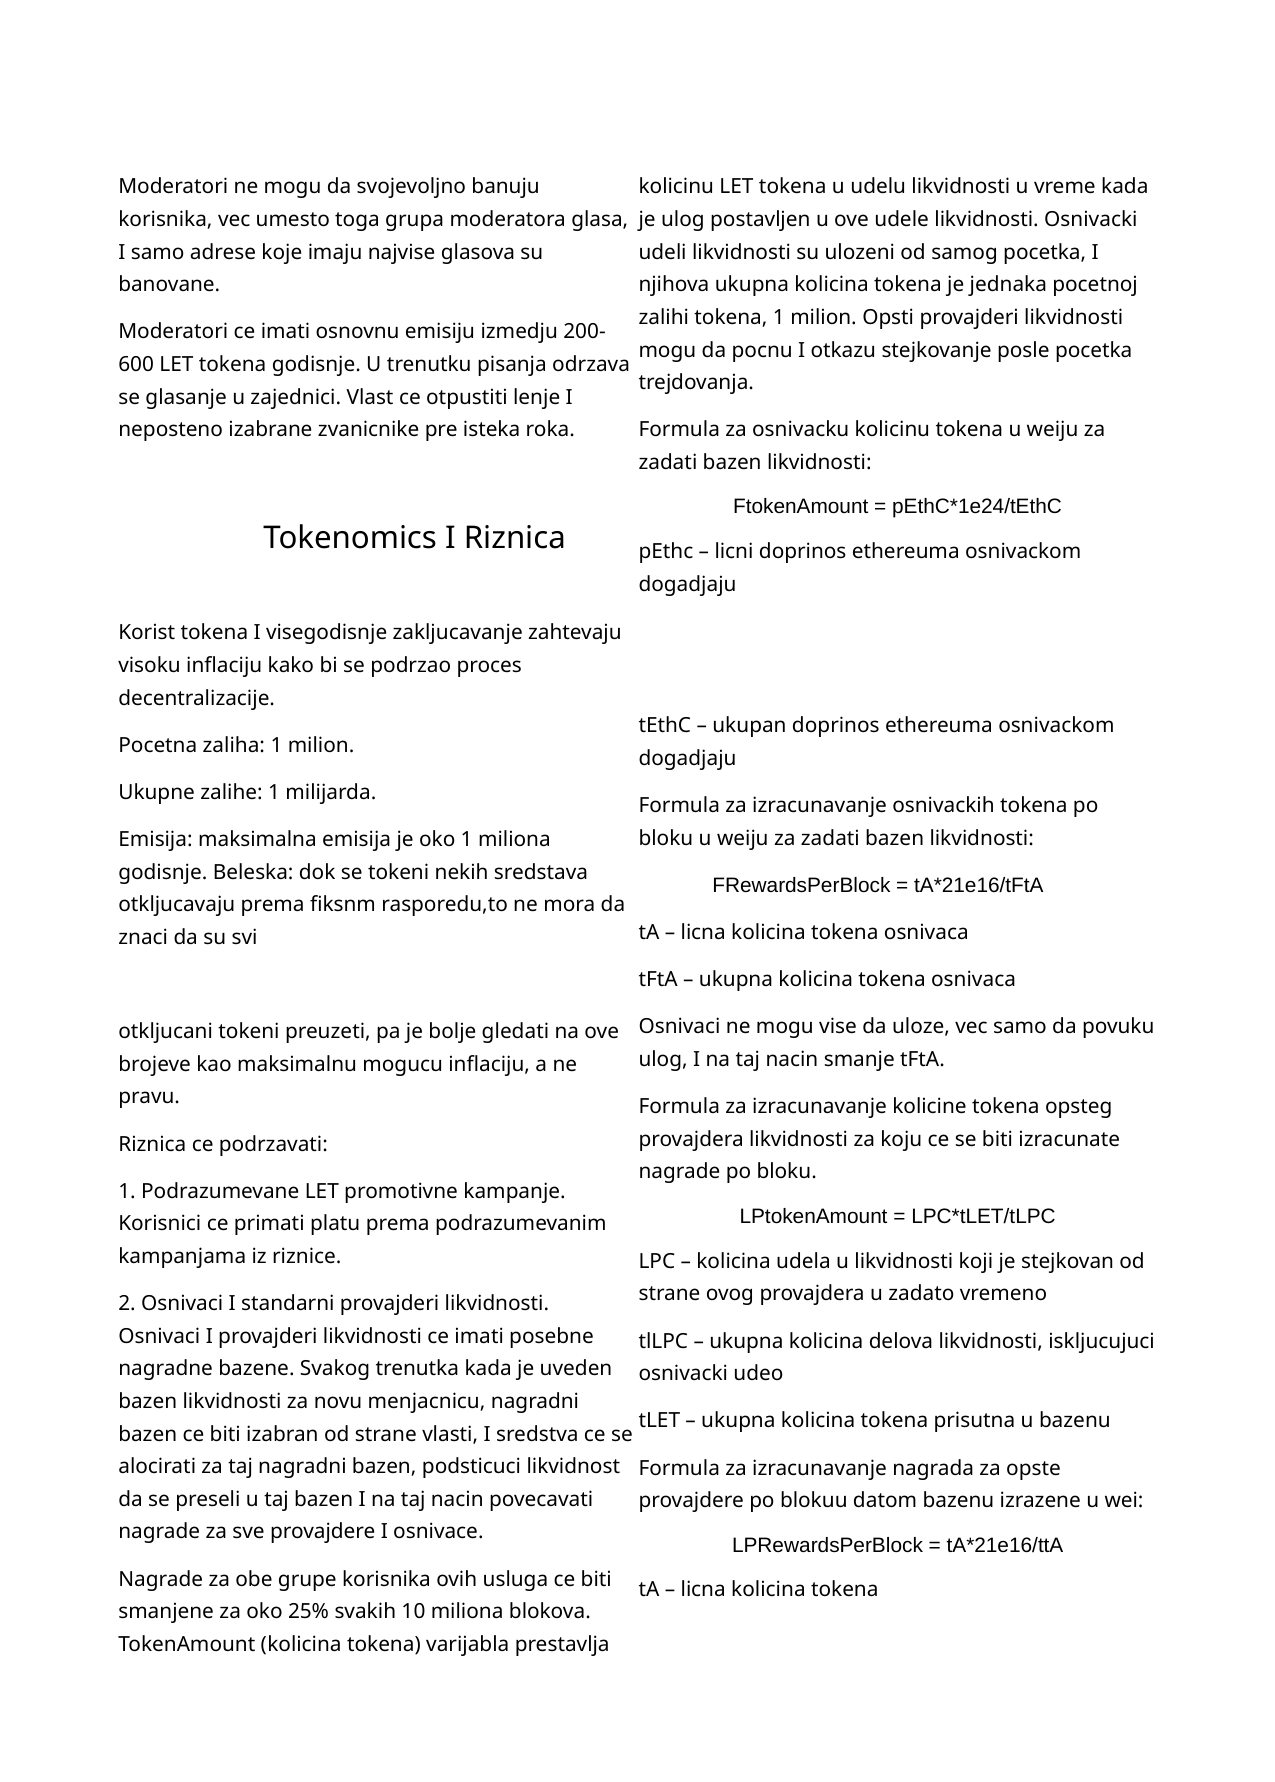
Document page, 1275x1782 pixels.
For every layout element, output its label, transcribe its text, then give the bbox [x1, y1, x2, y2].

text Formula za osnivacku kolicinu tokena u weiju za zadati bazen likvidnosti: [638, 414, 1157, 476]
text Korist tokena I visegodisnje zakljucavanje zahtevaju visoku inflaciju kako bi se podrzao proces decentralizacije. [118, 617, 637, 711]
text Moderatori ne mogu da svojevoljno banuju korisnika, vec umesto toga grupa moderatora glasa, I samo adrese koje imaju najvise glasova su banovane. [118, 172, 637, 298]
subtitle Tokenomics I Riznica [118, 515, 637, 558]
text tLET – ukupna kolicina tokena prisutna u bazenu [638, 1406, 1157, 1434]
text Formula za izracunavanje kolicine tokena opsteg provajdera likvidnosti za koju ce se biti izracunate nagrade po bloku. [638, 1091, 1157, 1185]
text Moderatori ce imati osnovnu emisiju izmedju 200-600 LET tokena godisnje. U trenutku pisanja odrzava se glasanje u zajednici. Vlast ce otpustiti lenje I neposteno izabrane zvanicnike pre isteka roka. [118, 317, 637, 443]
text Pocetna zaliha: 1 milion. [118, 730, 637, 758]
text FtokenAmount = pEthC*1e24/tEthC [638, 494, 1157, 518]
text tFtA – ukupna kolicina tokena osnivaca [638, 964, 1157, 993]
text tlLPC – ukupna kolicina delova likvidnosti, iskljucujuci osnivacki udeo [638, 1326, 1157, 1387]
text Formula za izracunavanje nagrada za opste provajdere po blokuu datom bazenu izrazene u wei: [638, 1453, 1157, 1514]
text otkljucani tokeni preuzeti, pa je bolje gledati na ove brojeve kao maksimalnu mogucu inflaciju, a ne pravu. [118, 1016, 637, 1110]
text tA – licna kolicina tokena [638, 1574, 1157, 1603]
text FRewardsPerBlock = tA*21e16/tFtA [638, 870, 1157, 898]
text kolicinu LET tokena u udelu likvidnosti u vreme kada je ulog postavljen u ove udele likvidnosti. Osnivacki udeli likvidnosti su ulozeni od samog pocetka, I njihova ukupna kolicina tokena je jednaka pocetnoj zalihi tokena, 1 milion. Opsti provajderi likvidnosti mogu da pocnu I otkazu stejkovanje posle pocetka trejdovanja. [638, 172, 1157, 396]
text LPtokenAmount = LPC*tLET/tLPC [638, 1204, 1157, 1228]
text Formula za izracunavanje osnivackih tokena po bloku u weiju za zadati bazen likvidnosti: [638, 790, 1157, 851]
text LPRewardsPerBlock = tA*21e16/ttA [638, 1532, 1157, 1556]
text tA – licna kolicina tokena osnivaca [638, 917, 1157, 946]
text Riznica ce podrzavati: [118, 1129, 637, 1157]
text pEthc – licni doprinos ethereuma osnivackom dogadjaju [638, 536, 1157, 597]
text Nagrade za obe grupe korisnika ovih usluga ce biti smanjene za oko 25% svakih 10 miliona blokova. TokenAmount (kolicina tokena) varijabla prestavlja [118, 1564, 637, 1657]
text Emisija: maksimalna emisija je oko 1 miliona godisnje. Beleska: dok se tokeni nekih sredstava otkljucavaju prema fiksnm rasporedu,to ne mora da znaci da su svi [118, 824, 637, 950]
text 1. Podrazumevane LET promotivne kampanje. Korisnici ce primati platu prema podrazumevanim kampanjama iz riznice. [118, 1176, 637, 1269]
text Osnivaci ne mogu vise da uloze, vec samo da povuku ulog, I na taj nacin smanje tFtA. [638, 1012, 1157, 1073]
text 2. Osnivaci I standarni provajderi likvidnosti. Osnivaci I provajderi likvidnosti ce imati posebne nagradne bazene. Svakog trenutka kada je uveden bazen likvidnosti za novu menjacnicu, nagradni bazen ce biti izabran od strane vlasti, I sredstva ce se alocirati za taj nagradni bazen, podsticuci likvidnost da se preseli u taj bazen I na taj nacin povecavati nagrade za sve provajdere I osnivace. [118, 1288, 637, 1545]
text Ukupne zalihe: 1 milijarda. [118, 777, 637, 805]
text tEthC – ukupan doprinos ethereuma osnivackom dogadjaju [638, 711, 1157, 772]
text LPC – kolicina udela u likvidnosti koji je stejkovan od strane ovog provajdera u zadato vremeno [638, 1246, 1157, 1307]
